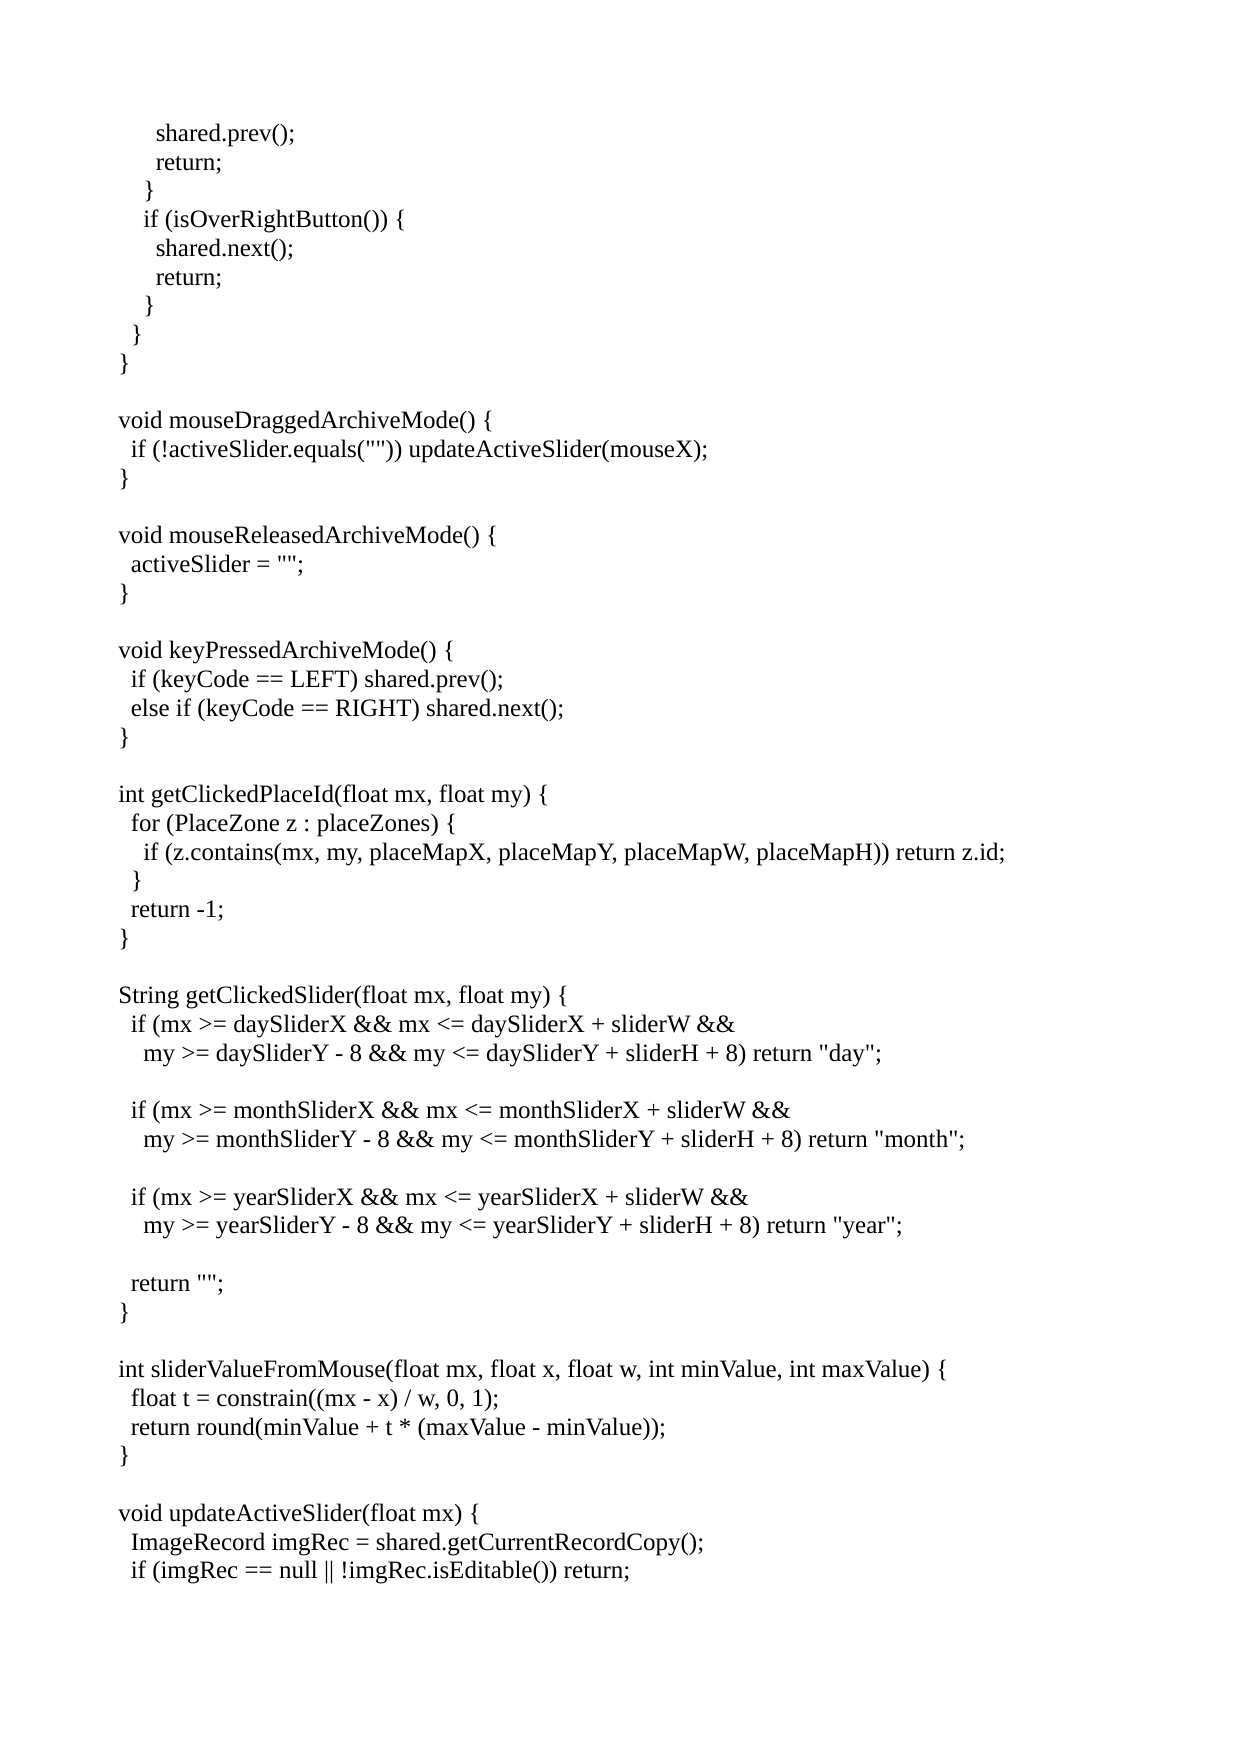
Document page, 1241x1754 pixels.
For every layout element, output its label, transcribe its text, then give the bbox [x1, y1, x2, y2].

text if (mx >= daySliderX && mx <= daySliderX + sliderW && [118, 1009, 1122, 1038]
text String getClickedSlider(float mx, float my) { [118, 981, 1122, 1009]
text return; [118, 147, 1122, 176]
text my >= monthSliderY - 8 && my <= monthSliderY + sliderH + 8) return "month"; [118, 1124, 1122, 1153]
text void mouseReleasedArchiveMode() { [118, 521, 1122, 549]
text ImageRecord imgRec = shared.getCurrentRecordCopy(); [118, 1527, 1122, 1556]
text } [118, 722, 1122, 751]
text return ""; [118, 1268, 1122, 1297]
text } [118, 319, 1122, 348]
text activeSlider = ""; [118, 549, 1122, 578]
text else if (keyCode == RIGHT) shared.next(); [118, 693, 1122, 722]
text } [118, 866, 1122, 894]
text } [118, 291, 1122, 319]
text shared.next(); [118, 233, 1122, 262]
text if (imgRec == null || !imgRec.isEditable()) return; [118, 1556, 1122, 1584]
text } [118, 348, 1122, 377]
text my >= yearSliderY - 8 && my <= yearSliderY + sliderH + 8) return "year"; [118, 1211, 1122, 1239]
text } [118, 1297, 1122, 1326]
text } [118, 578, 1122, 607]
text if (mx >= yearSliderX && mx <= yearSliderX + sliderW && [118, 1182, 1122, 1211]
text } [118, 176, 1122, 204]
text if (!activeSlider.equals("")) updateActiveSlider(mouseX); [118, 434, 1122, 463]
text if (mx >= monthSliderX && mx <= monthSliderX + sliderW && [118, 1096, 1122, 1124]
text void keyPressedArchiveMode() { [118, 636, 1122, 664]
text int sliderValueFromMouse(float mx, float x, float w, int minValue, int maxValue) { [118, 1354, 1122, 1383]
text int getClickedPlaceId(float mx, float my) { [118, 779, 1122, 808]
text my >= daySliderY - 8 && my <= daySliderY + sliderH + 8) return "day"; [118, 1038, 1122, 1067]
text if (z.contains(mx, my, placeMapX, placeMapY, placeMapW, placeMapH)) return z.id; [118, 837, 1122, 866]
text shared.prev(); [118, 118, 1122, 147]
text } [118, 923, 1122, 952]
text } [118, 463, 1122, 492]
text if (isOverRightButton()) { [118, 204, 1122, 233]
text return; [118, 262, 1122, 291]
text void mouseDraggedArchiveMode() { [118, 406, 1122, 434]
text return round(minValue + t * (maxValue - minValue)); [118, 1412, 1122, 1441]
text return -1; [118, 894, 1122, 923]
text } [118, 1441, 1122, 1469]
text if (keyCode == LEFT) shared.prev(); [118, 664, 1122, 693]
text for (PlaceZone z : placeZones) { [118, 808, 1122, 837]
text void updateActiveSlider(float mx) { [118, 1498, 1122, 1527]
text float t = constrain((mx - x) / w, 0, 1); [118, 1383, 1122, 1412]
